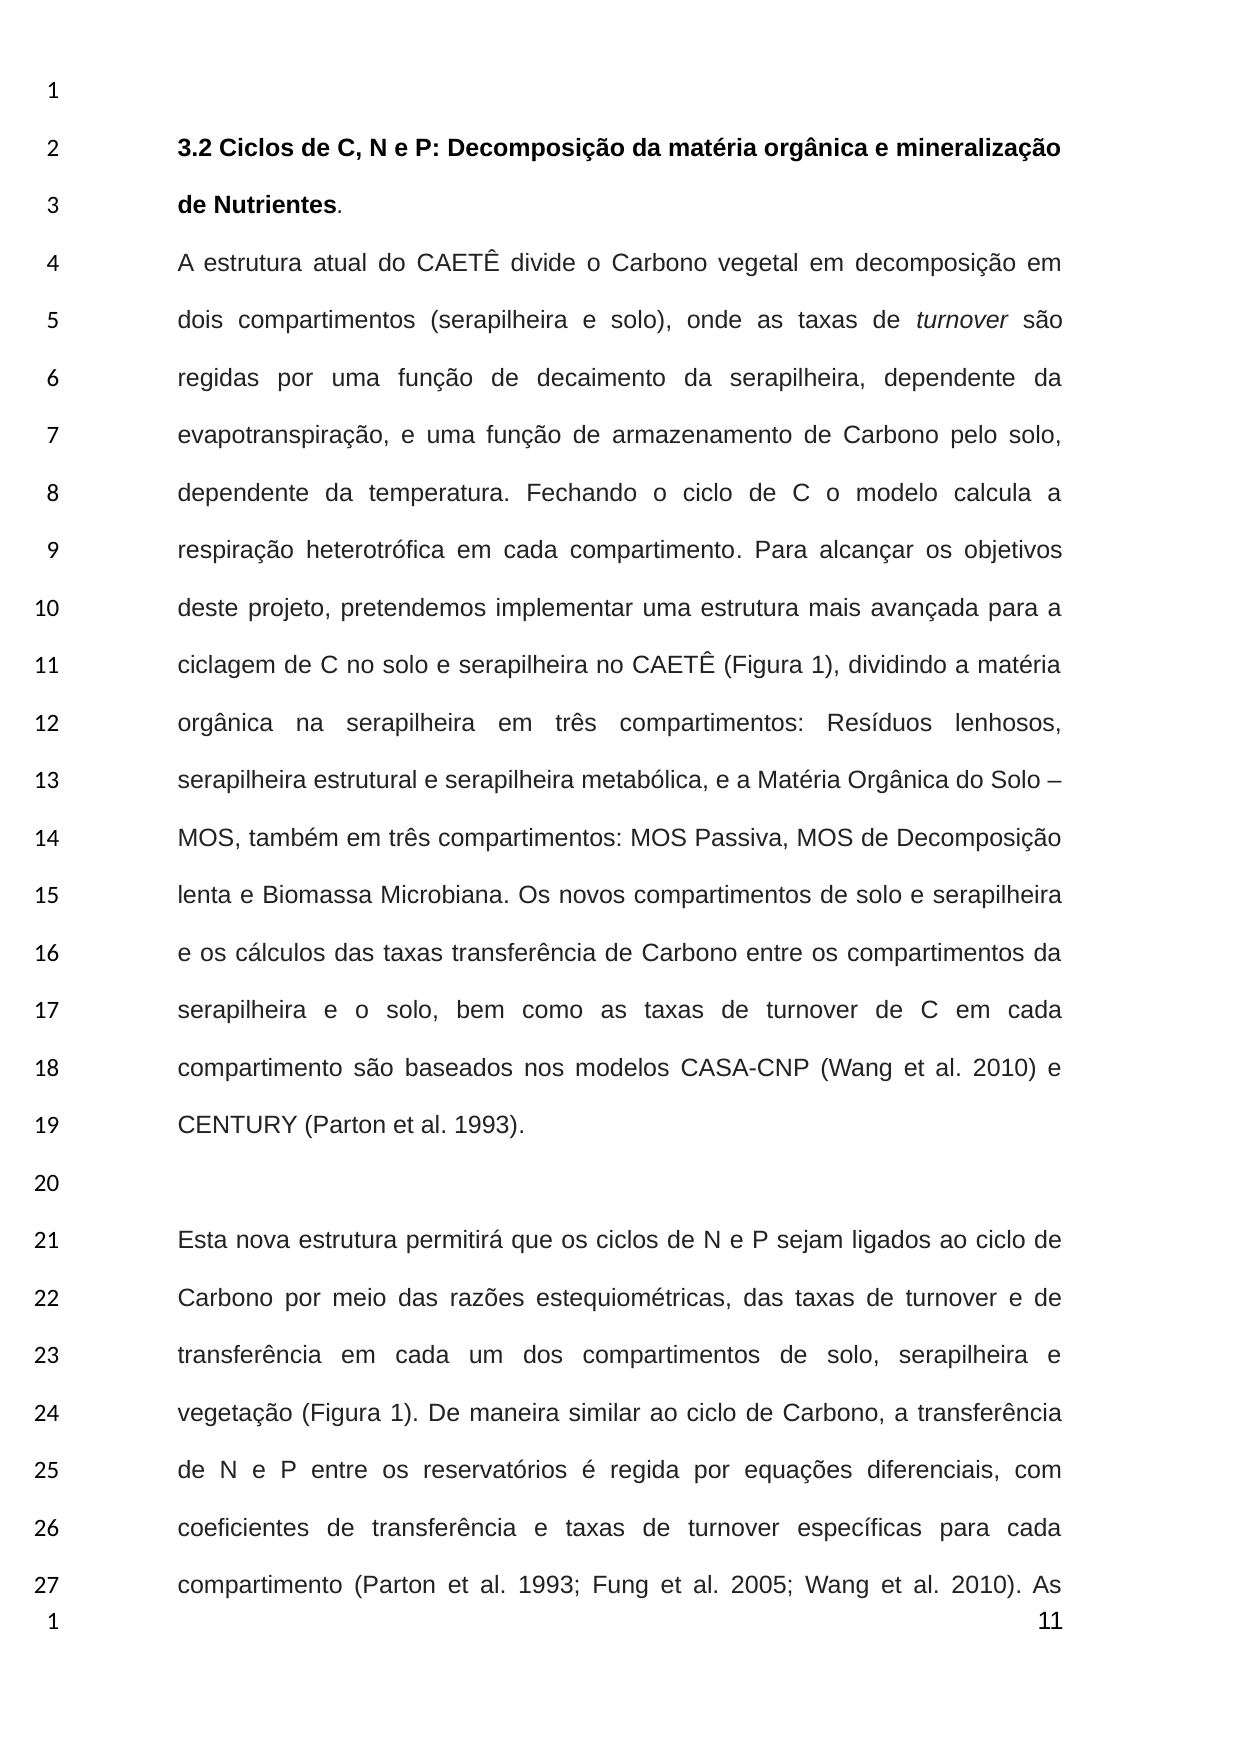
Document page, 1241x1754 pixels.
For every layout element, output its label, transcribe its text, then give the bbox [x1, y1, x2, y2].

text Esta nova estrutura permitirá que os ciclos de N e P sejam ligados ao ciclo de Carbono por meio das razões estequiométricas, das taxas de turnover e de transferência em cada um dos compartimentos de solo, serapilheira e vegetação (Figura 1). De maneira similar ao ciclo de Carbono, a transferência de N e P entre os reservatórios é regida por equações diferenciais, com coeficientes de transferência e taxas de turnover específicas para cada compartimento (Parton et al. 1993; Fung et al. 2005; Wang et al. 2010). As [177, 1225, 1063, 1599]
text 3.2 Ciclos de C, N e P: Decomposição da matéria orgânica e mineralização de Nutrientes. [177, 132, 1063, 219]
text A estrutura atual do CAETÊ divide o Carbono vegetal em decomposição em dois compartimentos (serapilheira e solo), onde as taxas de turnover são regidas por uma função de decaimento da serapilheira, dependente da evapotranspiração, e uma função de armazenamento de Carbono pelo solo, dependente da temperatura. Fechando o ciclo de C o modelo calcula a respiração heterotrófica em cada compartimento. Para alcançar os objetivos deste projeto, pretendemos implementar uma estrutura mais avançada para a ciclagem de C no solo e serapilheira no CAETÊ (Figura 1), dividindo a matéria orgânica na serapilheira em três compartimentos: Resíduos lenhosos, serapilheira estrutural e serapilheira metabólica, e a Matéria Orgânica do Solo – MOS, também em três compartimentos: MOS Passiva, MOS de Decomposição lenta e Biomassa Microbiana. Os novos compartimentos de solo e serapilheira e os cálculos das taxas transferência de Carbono entre os compartimentos da serapilheira e o solo, bem como as taxas de turnover de C em cada compartimento são baseados nos modelos CASA-CNP (Wang et al. 2010) e CENTURY (Parton et al. 1993). [177, 247, 1063, 1139]
